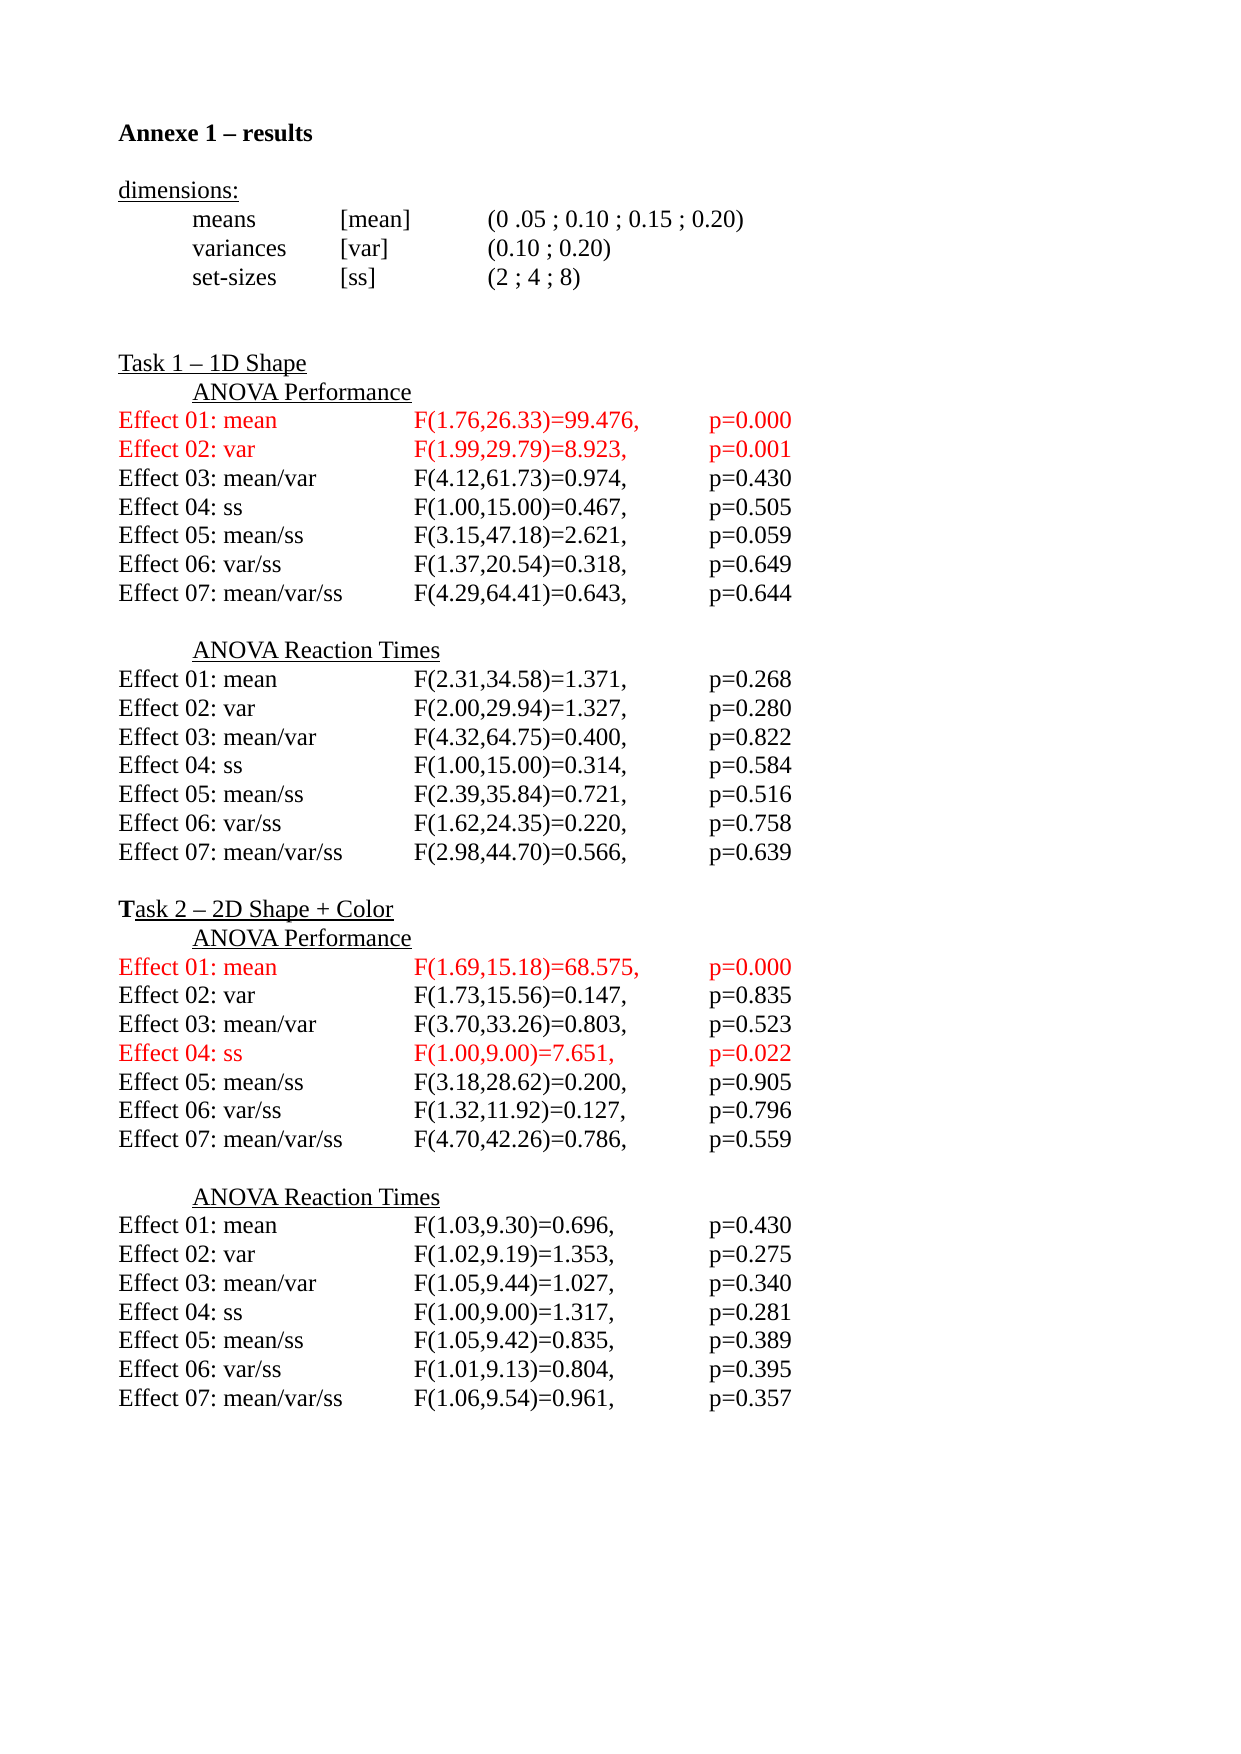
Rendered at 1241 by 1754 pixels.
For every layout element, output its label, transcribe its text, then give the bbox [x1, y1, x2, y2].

text dimensions: means [mean] (0 .05 ; 0.10 ; 0.15 ; 0.20) variances [var] (0.10 ; 0.20) set-sizes [ss] (2 ; 4 ; 8) [118, 176, 1122, 319]
text Task 1 – 1D Shape ANOVA Performance Effect 01: mean F(1.76,26.33)=99.476, p=0.000 Effect 02: var F(1.99,29.79)=8.923, p=0.001 Effect 03: mean/var F(4.12,61.73)=0.974, p=0.430 Effect 04: ss F(1.00,15.00)=0.467, p=0.505 Effect 05: mean/ss F(3.15,47.18)=2.621, p=0.059 Effect 06: var/ss F(1.37,20.54)=0.318, p=0.649 Effect 07: mean/var/ss F(4.29,64.41)=0.643, p=0.644 ANOVA Reaction Times Effect 01: mean F(2.31,34.58)=1.371, p=0.268 Effect 02: var F(2.00,29.94)=1.327, p=0.280 Effect 03: mean/var F(4.32,64.75)=0.400, p=0.822 Effect 04: ss F(1.00,15.00)=0.314, p=0.584 Effect 05: mean/ss F(2.39,35.84)=0.721, p=0.516 Effect 06: var/ss F(1.62,24.35)=0.220, p=0.758 Effect 07: mean/var/ss F(2.98,44.70)=0.566, p=0.639 Task 2 – 2D Shape + Color [118, 348, 1122, 923]
text Annexe 1 – results [118, 118, 1122, 147]
text ANOVA Performance Effect 01: mean F(1.69,15.18)=68.575, p=0.000 Effect 02: var F(1.73,15.56)=0.147, p=0.835 Effect 03: mean/var F(3.70,33.26)=0.803, p=0.523 Effect 04: ss F(1.00,9.00)=7.651, p=0.022 Effect 05: mean/ss F(3.18,28.62)=0.200, p=0.905 Effect 06: var/ss F(1.32,11.92)=0.127, p=0.796 Effect 07: mean/var/ss F(4.70,42.26)=0.786, p=0.559 ANOVA Reaction Times Effect 01: mean F(1.03,9.30)=0.696, p=0.430 Effect 02: var F(1.02,9.19)=1.353, p=0.275 Effect 03: mean/var F(1.05,9.44)=1.027, p=0.340 Effect 04: ss F(1.00,9.00)=1.317, p=0.281 Effect 05: mean/ss F(1.05,9.42)=0.835, p=0.389 Effect 06: var/ss F(1.01,9.13)=0.804, p=0.395 Effect 07: mean/var/ss F(1.06,9.54)=0.961, p=0.357 [118, 923, 1122, 1469]
